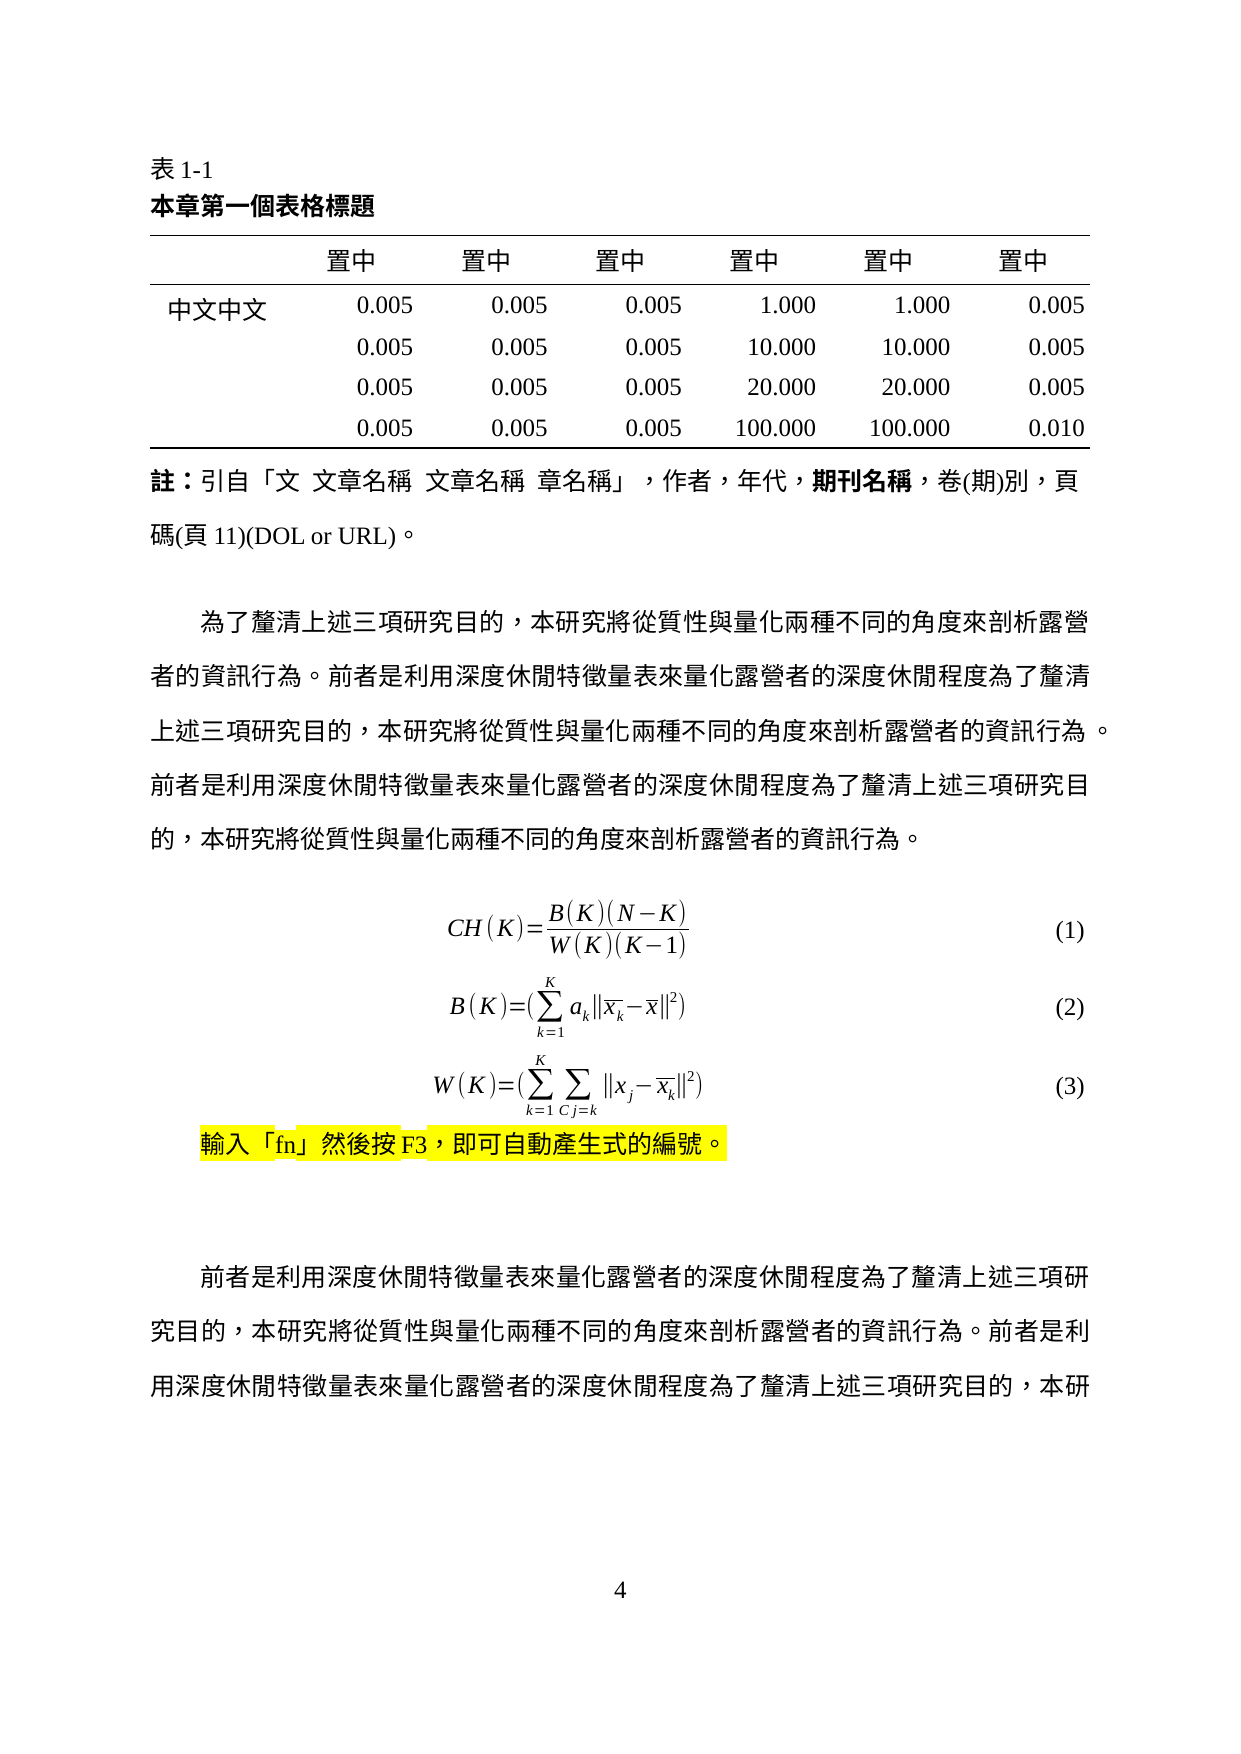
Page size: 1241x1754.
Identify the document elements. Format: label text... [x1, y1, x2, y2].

table_cell 0.005 [956, 285, 1090, 325]
table_cell 0.005 [419, 285, 553, 325]
table_header [150, 1046, 986, 1124]
table_header 置中 [284, 236, 418, 284]
table_cell 0.005 [284, 325, 418, 367]
table_cell 100.000 [821, 407, 956, 447]
table_cell 10.000 [687, 325, 821, 367]
text 註：引自「文 文章名稱 文章名稱 章名稱」，作者，年代，期刊名稱，卷(期)別，頁碼(頁11)(DOL or URL)。 [150, 461, 1090, 552]
table_cell 0.005 [284, 285, 418, 325]
table_cell 0.005 [956, 325, 1090, 367]
table_cell 0.005 [284, 407, 418, 447]
table_cell 1.000 [687, 285, 821, 325]
table_cell 中文中文 [150, 285, 284, 447]
table_cell 20.000 [821, 367, 956, 407]
text 表1-1 本章第一個表格標題 [150, 150, 1090, 222]
table_cell 0.005 [553, 325, 687, 367]
text 為了釐清上述三項研究目的，本研究將從質性與量化兩種不同的角度來剖析露營者的資訊行為。前者是利用深度休閒特徵量表來量化露營者的深度休閒程度為了釐清上述三項研究目的，本研究將從質性與量化兩種不同的角度來剖析露營者的資訊行為。前者是利用深度休閒特徵量表來量化露營者的深度休閒程度為了釐清上述三項研究目的，本研究將從質性與量化兩種不同的角度來剖析露營者的資訊行為。 [150, 602, 1090, 856]
table_cell 0.005 [553, 367, 687, 407]
table_cell 0.005 [419, 325, 553, 367]
table_cell 0.005 [284, 367, 418, 407]
table_header 置中 [553, 236, 687, 284]
table_header 置中 [956, 236, 1090, 284]
text 輸入「fn」然後按F3，即可自動產生式的編號。 [150, 1124, 1090, 1161]
table_cell 1.000 [821, 285, 956, 325]
table_cell 0.005 [419, 407, 553, 447]
table_cell 100.000 [687, 407, 821, 447]
table_cell 0.005 [419, 367, 553, 407]
table_cell 10.000 [821, 325, 956, 367]
table_cell 0.005 [553, 407, 687, 447]
table_cell 20.000 [687, 367, 821, 407]
table_cell 0.005 [956, 367, 1090, 407]
table_header 置中 [419, 236, 553, 284]
table_cell 0.005 [553, 285, 687, 325]
table_header (3) [986, 1046, 1090, 1124]
table_header [150, 892, 986, 967]
table_header (1) [986, 892, 1090, 967]
table_header [150, 236, 284, 284]
table_cell 0.010 [956, 407, 1090, 447]
table_header (2) [986, 967, 1090, 1046]
table_header 置中 [821, 236, 956, 284]
table_header [150, 967, 986, 1046]
table_header 置中 [687, 236, 821, 284]
text 前者是利用深度休閒特徵量表來量化露營者的深度休閒程度為了釐清上述三項研究目的，本研究將從質性與量化兩種不同的角度來剖析露營者的資訊行為。前者是利用深度休閒特徵量表來量化露營者的深度休閒程度為了釐清上述三項研究目的，本研 [150, 1257, 1090, 1402]
